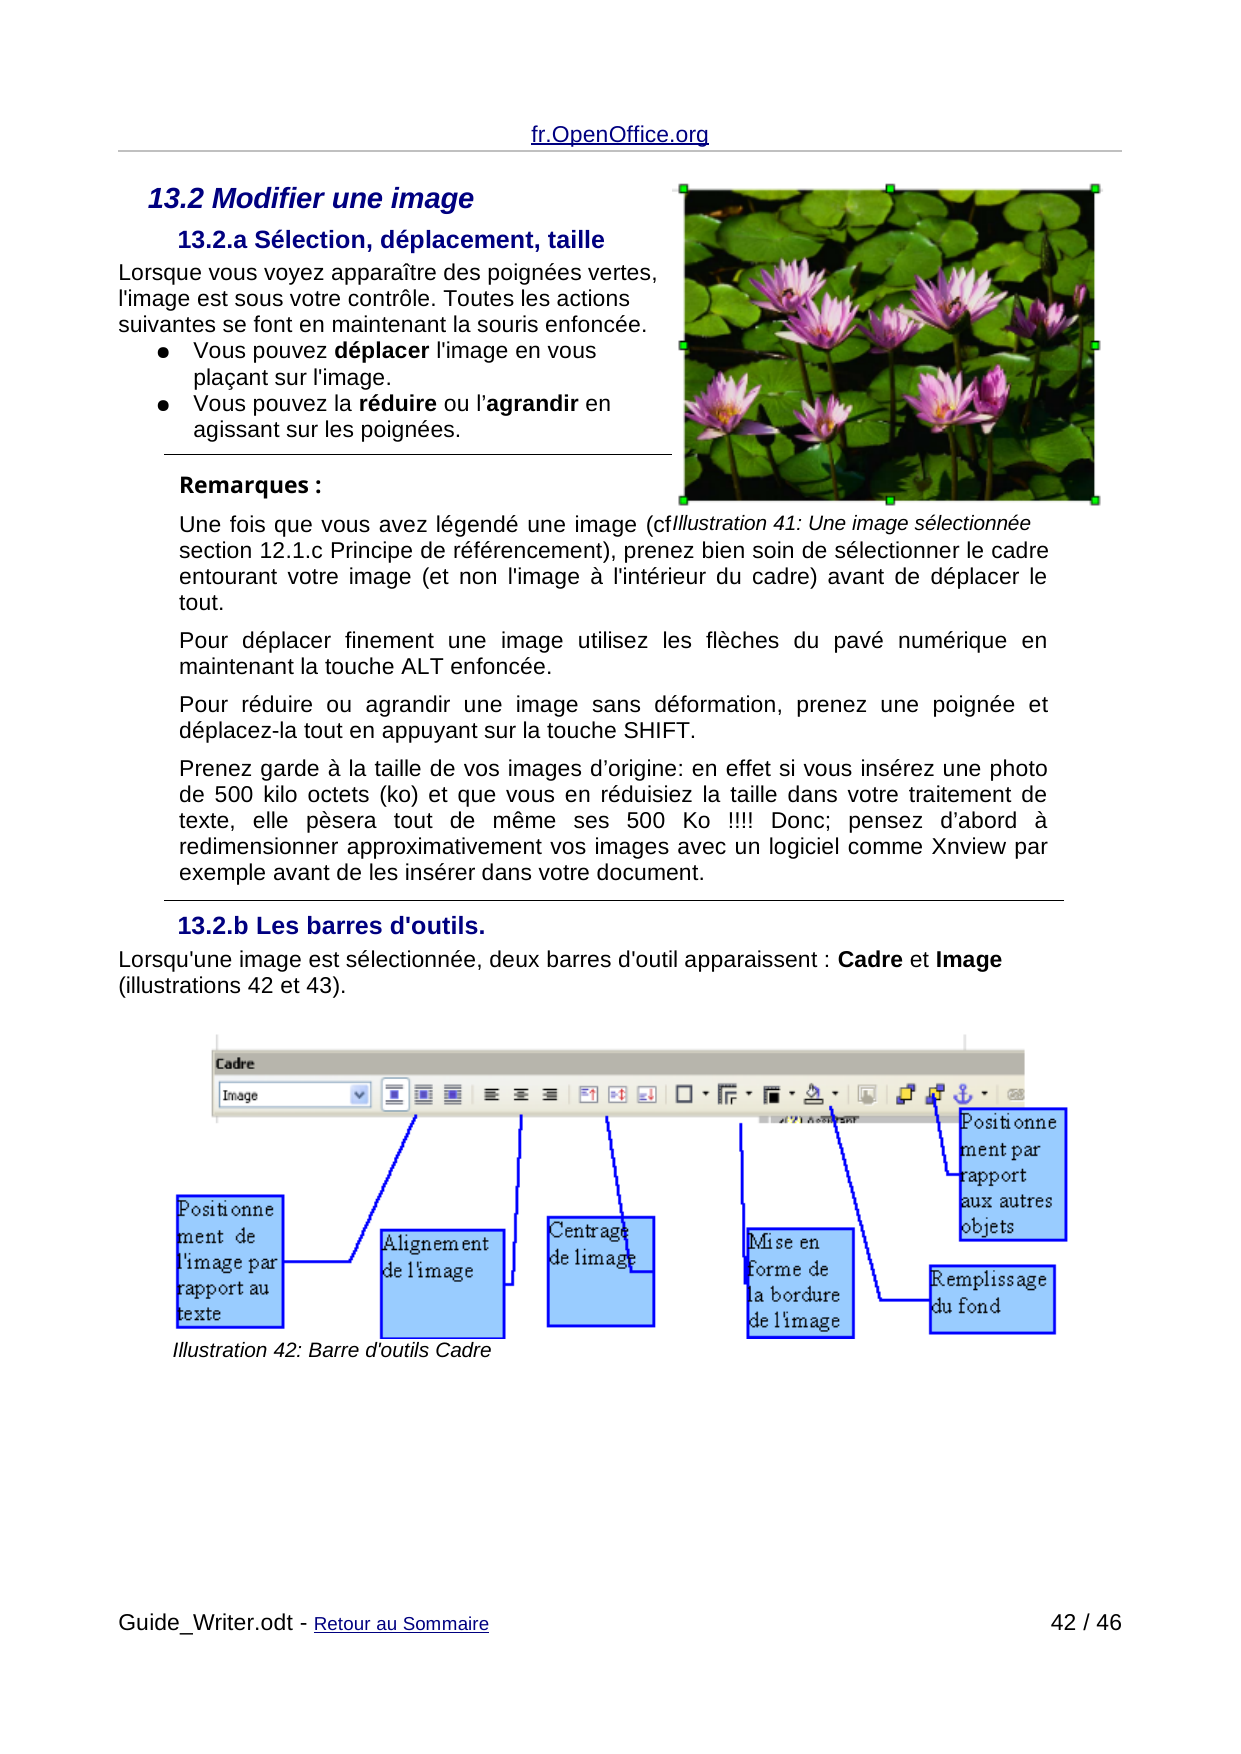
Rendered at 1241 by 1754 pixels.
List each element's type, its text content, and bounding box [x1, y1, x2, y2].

text Une fois que vous avez légendé une image (cf section 12.1.c Principe de référencement), prenez bien soin de sélectionner le cadre entourant votre image (et non l'image à l'intérieur du cadre) avant de déplacer le tout. [164, 497, 1064, 613]
subtitle Modifier une image [148, 182, 672, 214]
subtitle [1104, 182, 1122, 214]
subtitle Les barres d'outils. [177, 912, 1122, 940]
text Prenez garde à la taille de vos images d’origine: en effet si vous insérez une photo de 500 kilo octets (ko) et que vous en réduisiez la taille dans votre traitement de texte, elle pèsera tout de même ses 500 Ko !!!! Donc; pensez d’abord à redimensionner approximativement vos images avec un logiciel comme Xnview par exemple avant de les insérer dans votre document. [164, 740, 1064, 900]
picture [672, 181, 1104, 512]
list Illustration 41: Une image sélectionnée [672, 512, 1103, 535]
list Vous pouvez déplacer l'image en vous plaçant sur l'image. [156, 338, 672, 390]
text Remarques : [164, 455, 672, 497]
list Vous pouvez la réduire ou l’agrandir en agissant sur les poignées. [156, 390, 672, 442]
subtitle Sélection, déplacement, taille [177, 226, 672, 254]
text Pour réduire ou agrandir une image sans déformation, prenez une poignée et déplacez-la tout en appuyant sur la touche SHIFT. [164, 676, 1064, 740]
text Lorsque vous voyez apparaître des poignées vertes, l'image est sous votre contrôle. Toutes les actions suivantes se font en maintenant la souris enfoncée. [118, 260, 672, 338]
text Lorsqu'une image est sélectionnée, deux barres d'outil apparaissent : Cadre et Image (illustrations 42 et 43). [118, 946, 1122, 998]
text Illustration 42: Barre d'outils Cadre [172, 1339, 1068, 1362]
text Pour déplacer finement une image utilisez les flèches du pavé numérique en maintenant la touche ALT enfoncée. [164, 613, 1064, 676]
picture [172, 1029, 1068, 1339]
